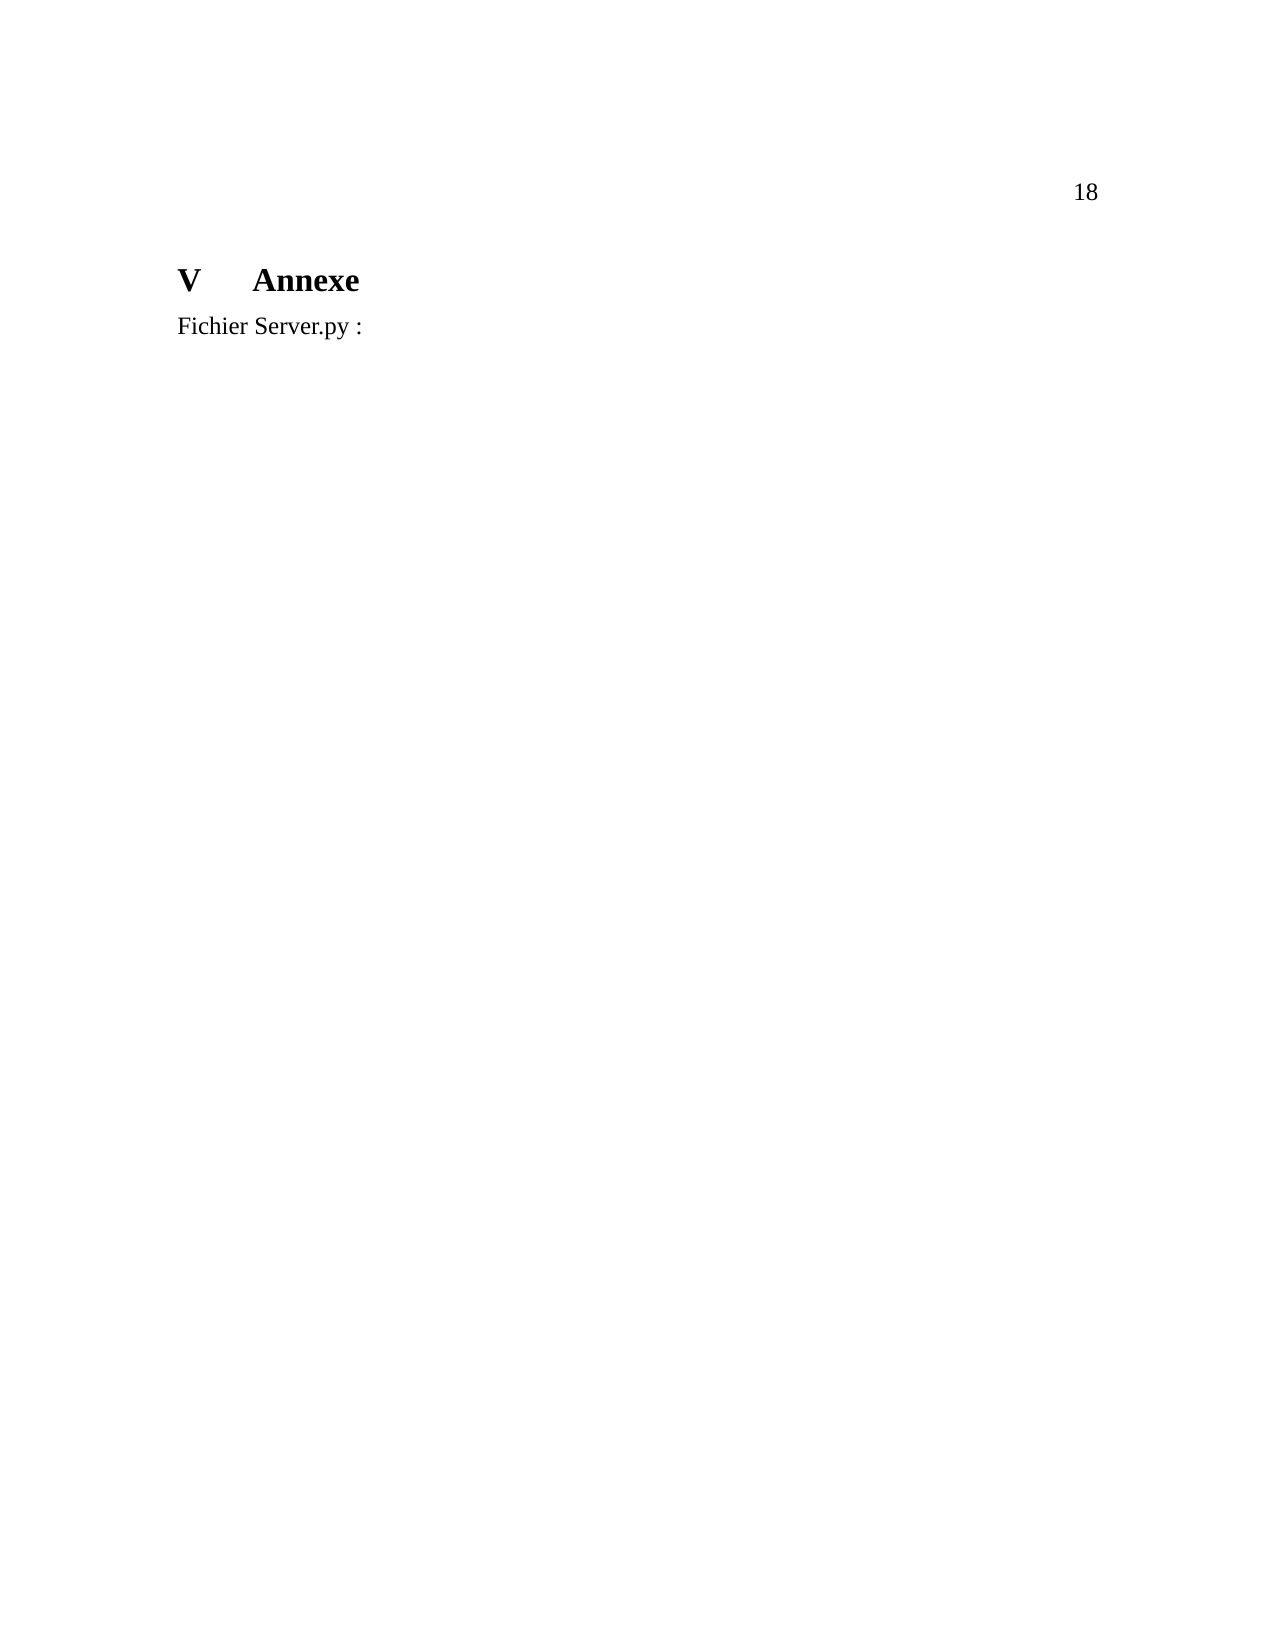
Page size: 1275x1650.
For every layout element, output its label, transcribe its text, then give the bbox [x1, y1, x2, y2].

text Fichier Server.py : [177, 311, 1098, 340]
subtitle V Annexe [177, 260, 1098, 298]
